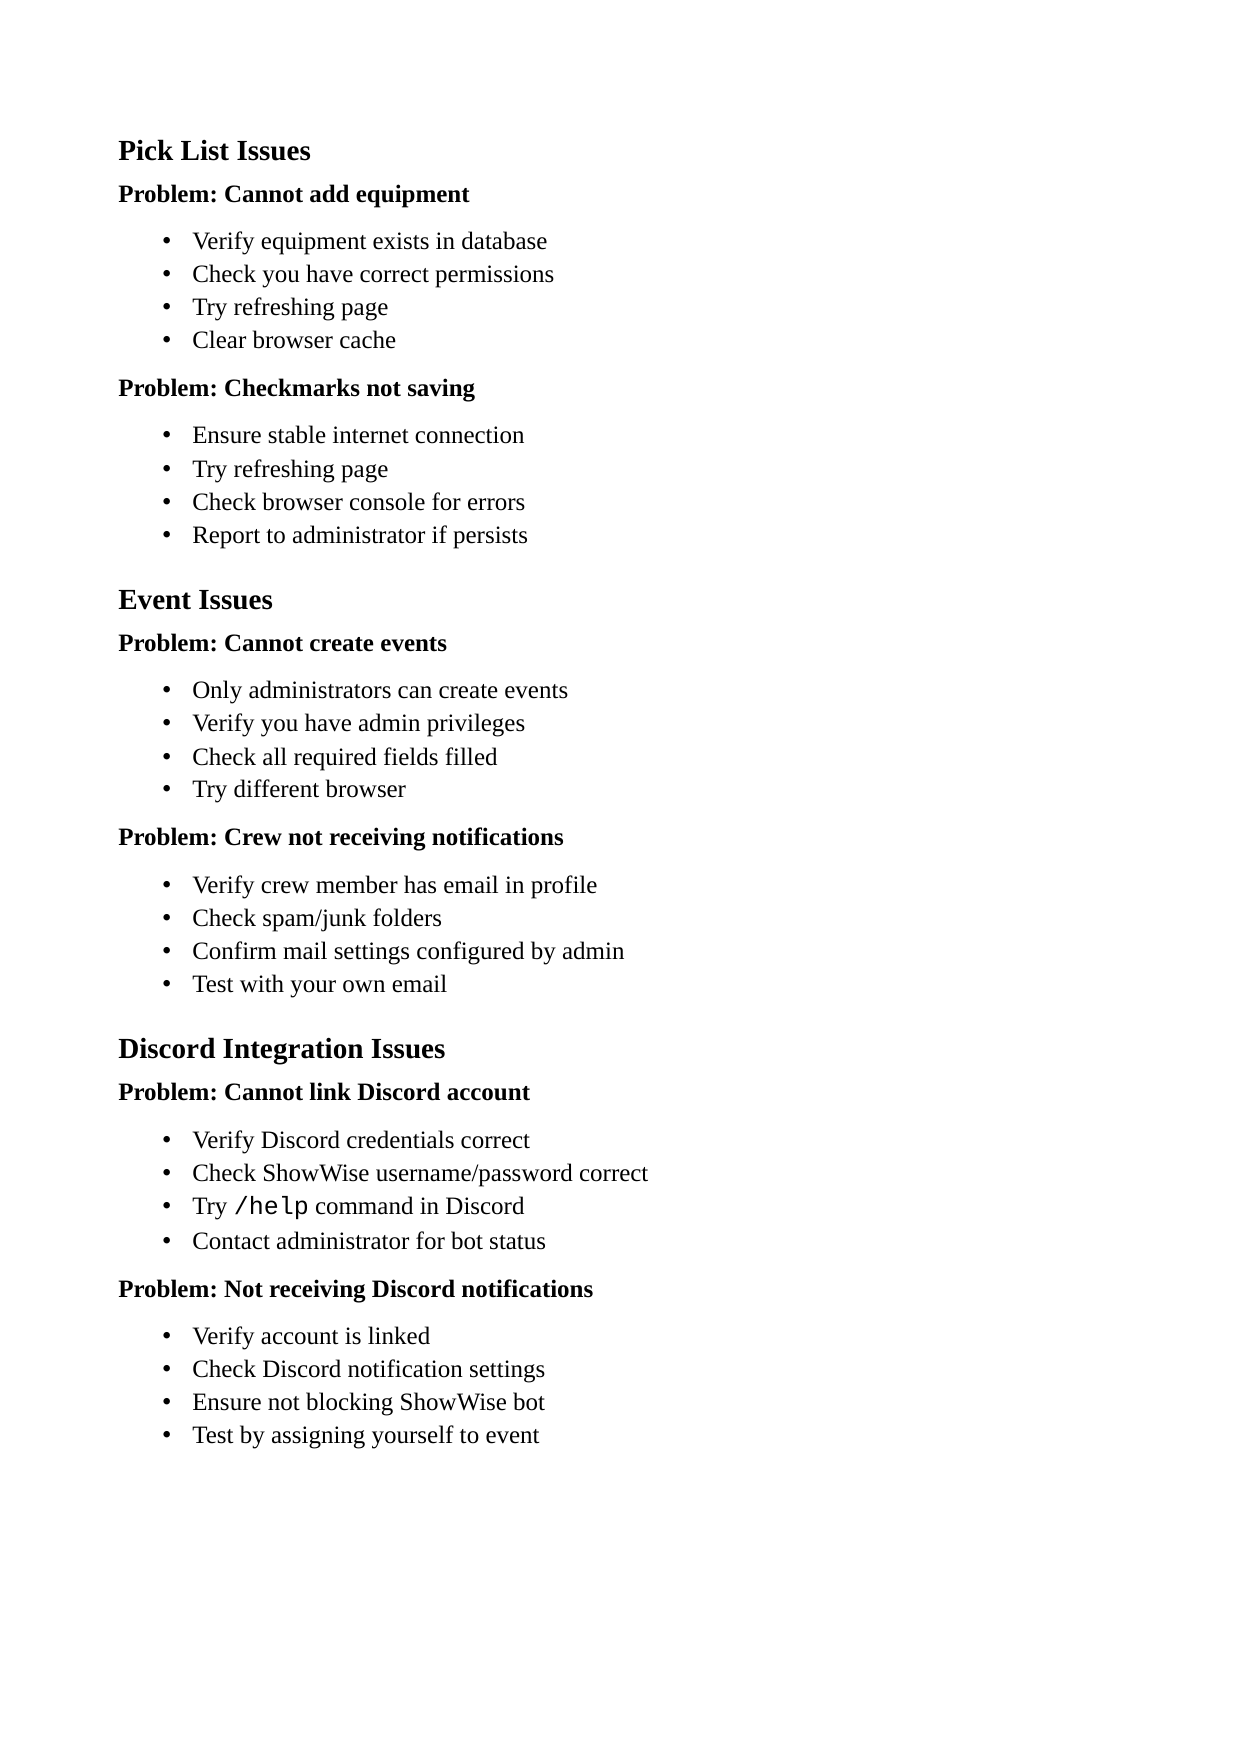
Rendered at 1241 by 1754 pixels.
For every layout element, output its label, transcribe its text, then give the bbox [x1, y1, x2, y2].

list Verify account is linked [162, 1321, 1122, 1350]
list Verify crew member has email in profile [162, 870, 1122, 898]
list Test by assigning yourself to event [162, 1420, 1122, 1449]
text Problem: Cannot add equipment [118, 179, 1122, 207]
list Contact administrator for bot status [162, 1226, 1122, 1255]
list Clear browser cache [162, 325, 1122, 354]
subtitle Discord Integration Issues [118, 1031, 1122, 1064]
subtitle Event Issues [118, 582, 1122, 615]
list Report to administrator if persists [162, 520, 1122, 548]
list Verify you have admin privileges [162, 708, 1122, 737]
list Ensure stable internet connection [162, 421, 1122, 449]
list Verify Discord credentials correct [162, 1125, 1122, 1153]
text Problem: Cannot create events [118, 628, 1122, 657]
list Try refreshing page [162, 454, 1122, 482]
list Try /help command in Discord [162, 1191, 1122, 1222]
list Check Discord notification settings [162, 1354, 1122, 1383]
list Confirm mail settings configured by admin [162, 936, 1122, 964]
list Ensure not blocking ShowWise bot [162, 1387, 1122, 1416]
list Only administrators can create events [162, 676, 1122, 704]
list Check spam/junk folders [162, 903, 1122, 932]
list Check you have correct permissions [162, 259, 1122, 288]
list Check ShowWise username/password correct [162, 1158, 1122, 1186]
text Problem: Cannot link Discord account [118, 1077, 1122, 1106]
list Check browser console for errors [162, 487, 1122, 515]
list Try different browser [162, 774, 1122, 803]
list Try refreshing page [162, 292, 1122, 321]
list Test with your own email [162, 969, 1122, 998]
text Problem: Checkmarks not saving [118, 373, 1122, 402]
text Problem: Crew not receiving notifications [118, 822, 1122, 851]
text Problem: Not receiving Discord notifications [118, 1274, 1122, 1302]
subtitle Pick List Issues [118, 133, 1122, 166]
list Verify equipment exists in database [162, 226, 1122, 255]
list Check all required fields filled [162, 742, 1122, 770]
